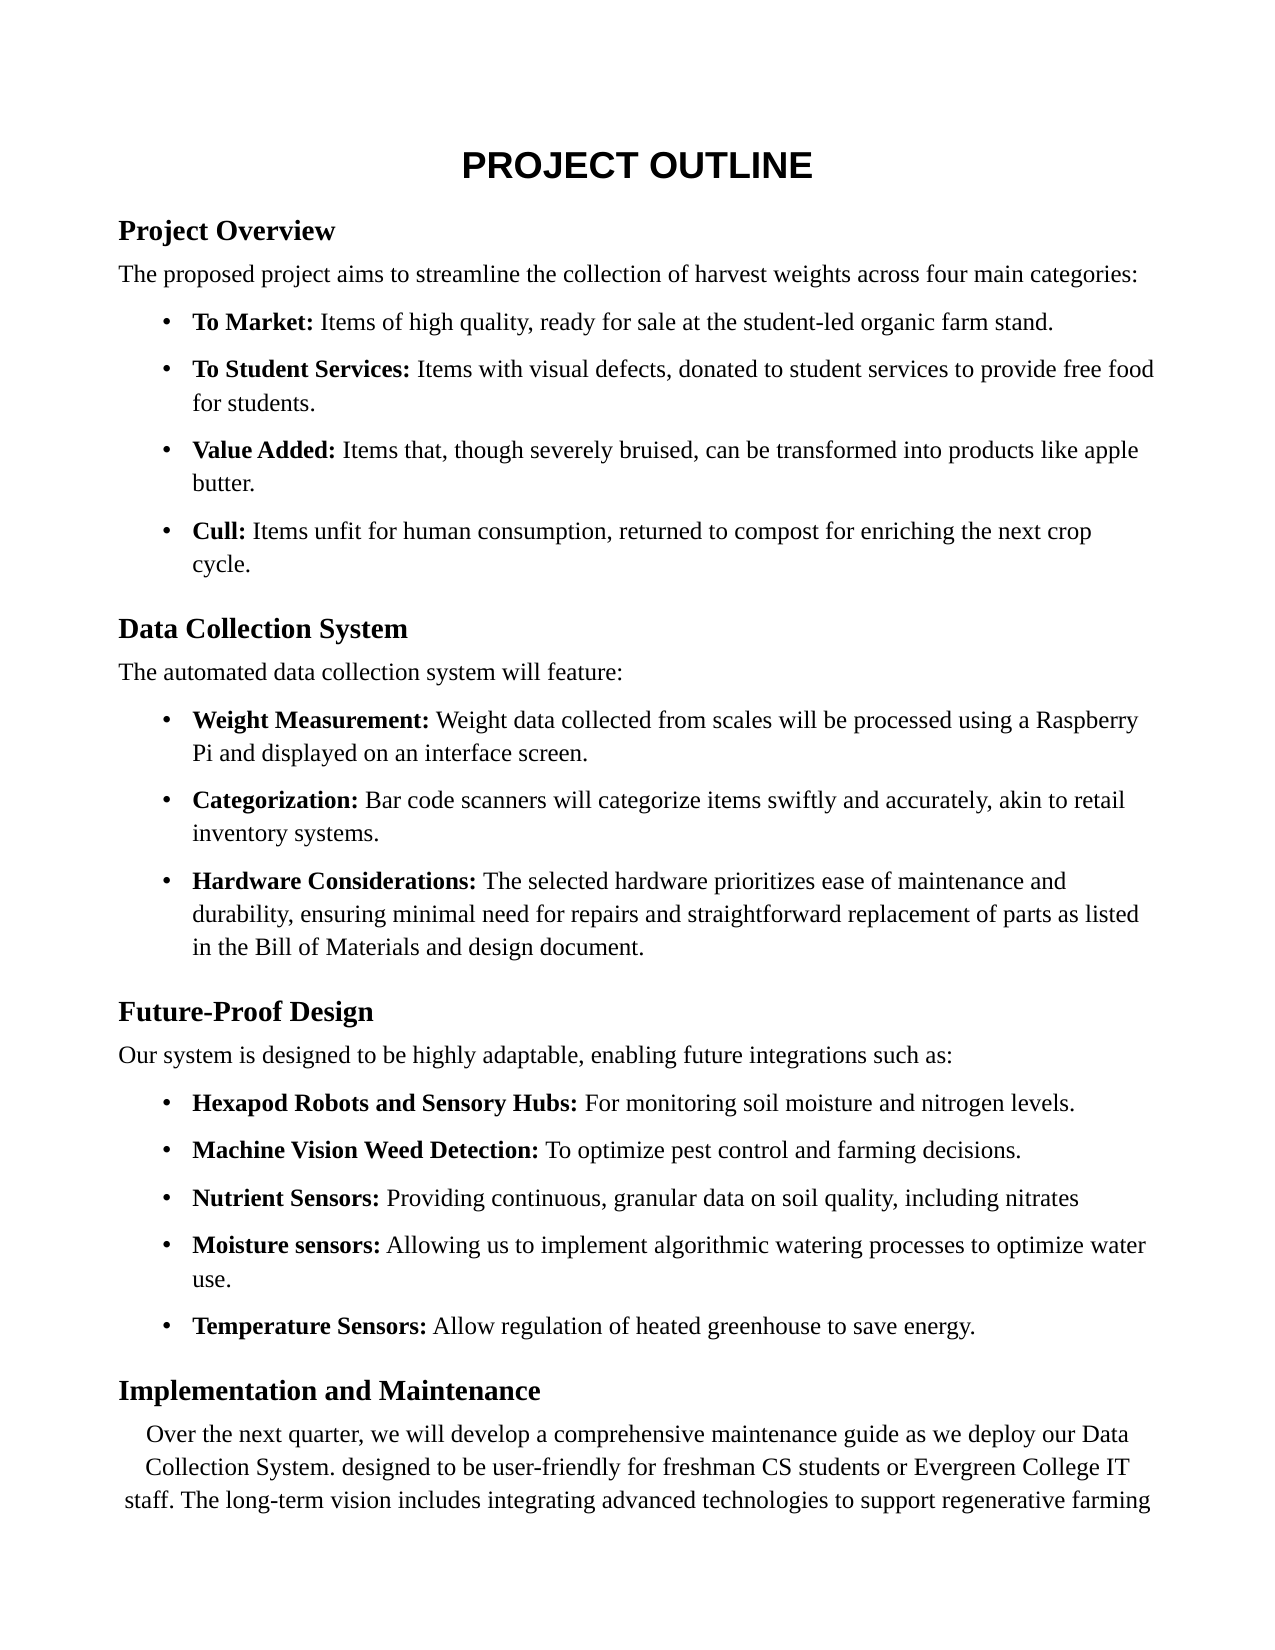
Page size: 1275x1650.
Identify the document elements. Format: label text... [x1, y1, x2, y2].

list Categorization: Bar code scanners will categorize items swiftly and accurately, akin to retail inventory systems. [162, 785, 1157, 847]
subtitle PROJECT OUTLINE [118, 143, 1157, 186]
list Value Added: Items that, though severely bruised, can be transformed into products like apple butter. [162, 435, 1157, 497]
list Weight Measurement: Weight data collected from scales will be processed using a Raspberry Pi and displayed on an interface screen. [162, 705, 1157, 766]
subtitle Project Overview [118, 213, 1157, 247]
list Hexapod Robots and Sensory Hubs: For monitoring soil moisture and nitrogen levels. [162, 1088, 1157, 1117]
list Moisture sensors: Allowing us to implement algorithmic watering processes to optimize water use. [162, 1231, 1157, 1292]
text The automated data collection system will feature: [118, 657, 1157, 686]
subtitle Data Collection System [118, 611, 1157, 644]
list Cull: Items unfit for human consumption, returned to compost for enriching the next crop cycle. [162, 516, 1157, 578]
list Machine Vision Weed Detection: To optimize pest control and farming decisions. [162, 1135, 1157, 1164]
list To Student Services: Items with visual defects, donated to student services to provide free food for students. [162, 354, 1157, 416]
text Over the next quarter, we will develop a comprehensive maintenance guide as we deploy our Data Collection System. designed to be user-friendly for freshman CS students or Evergreen College IT staff. The long-term vision includes integrating advanced technologies to support regenerative farming [118, 1419, 1157, 1514]
subtitle Future-Proof Design [118, 994, 1157, 1028]
list Temperature Sensors: Allow regulation of heated greenhouse to save energy. [162, 1311, 1157, 1340]
list To Market: Items of high quality, ready for sale at the student-led organic farm stand. [162, 307, 1157, 336]
text The proposed project aims to streamline the collection of harvest weights across four main categories: [118, 259, 1157, 288]
list Nutrient Sensors: Providing continuous, granular data on soil quality, including nitrates [162, 1183, 1157, 1212]
subtitle Implementation and Maintenance [118, 1373, 1157, 1407]
list Hardware Considerations: The selected hardware prioritizes ease of maintenance and durability, ensuring minimal need for repairs and straightforward replacement of parts as listed in the Bill of Materials and design document. [162, 866, 1157, 961]
text Our system is designed to be highly adaptable, enabling future integrations such as: [118, 1040, 1157, 1069]
